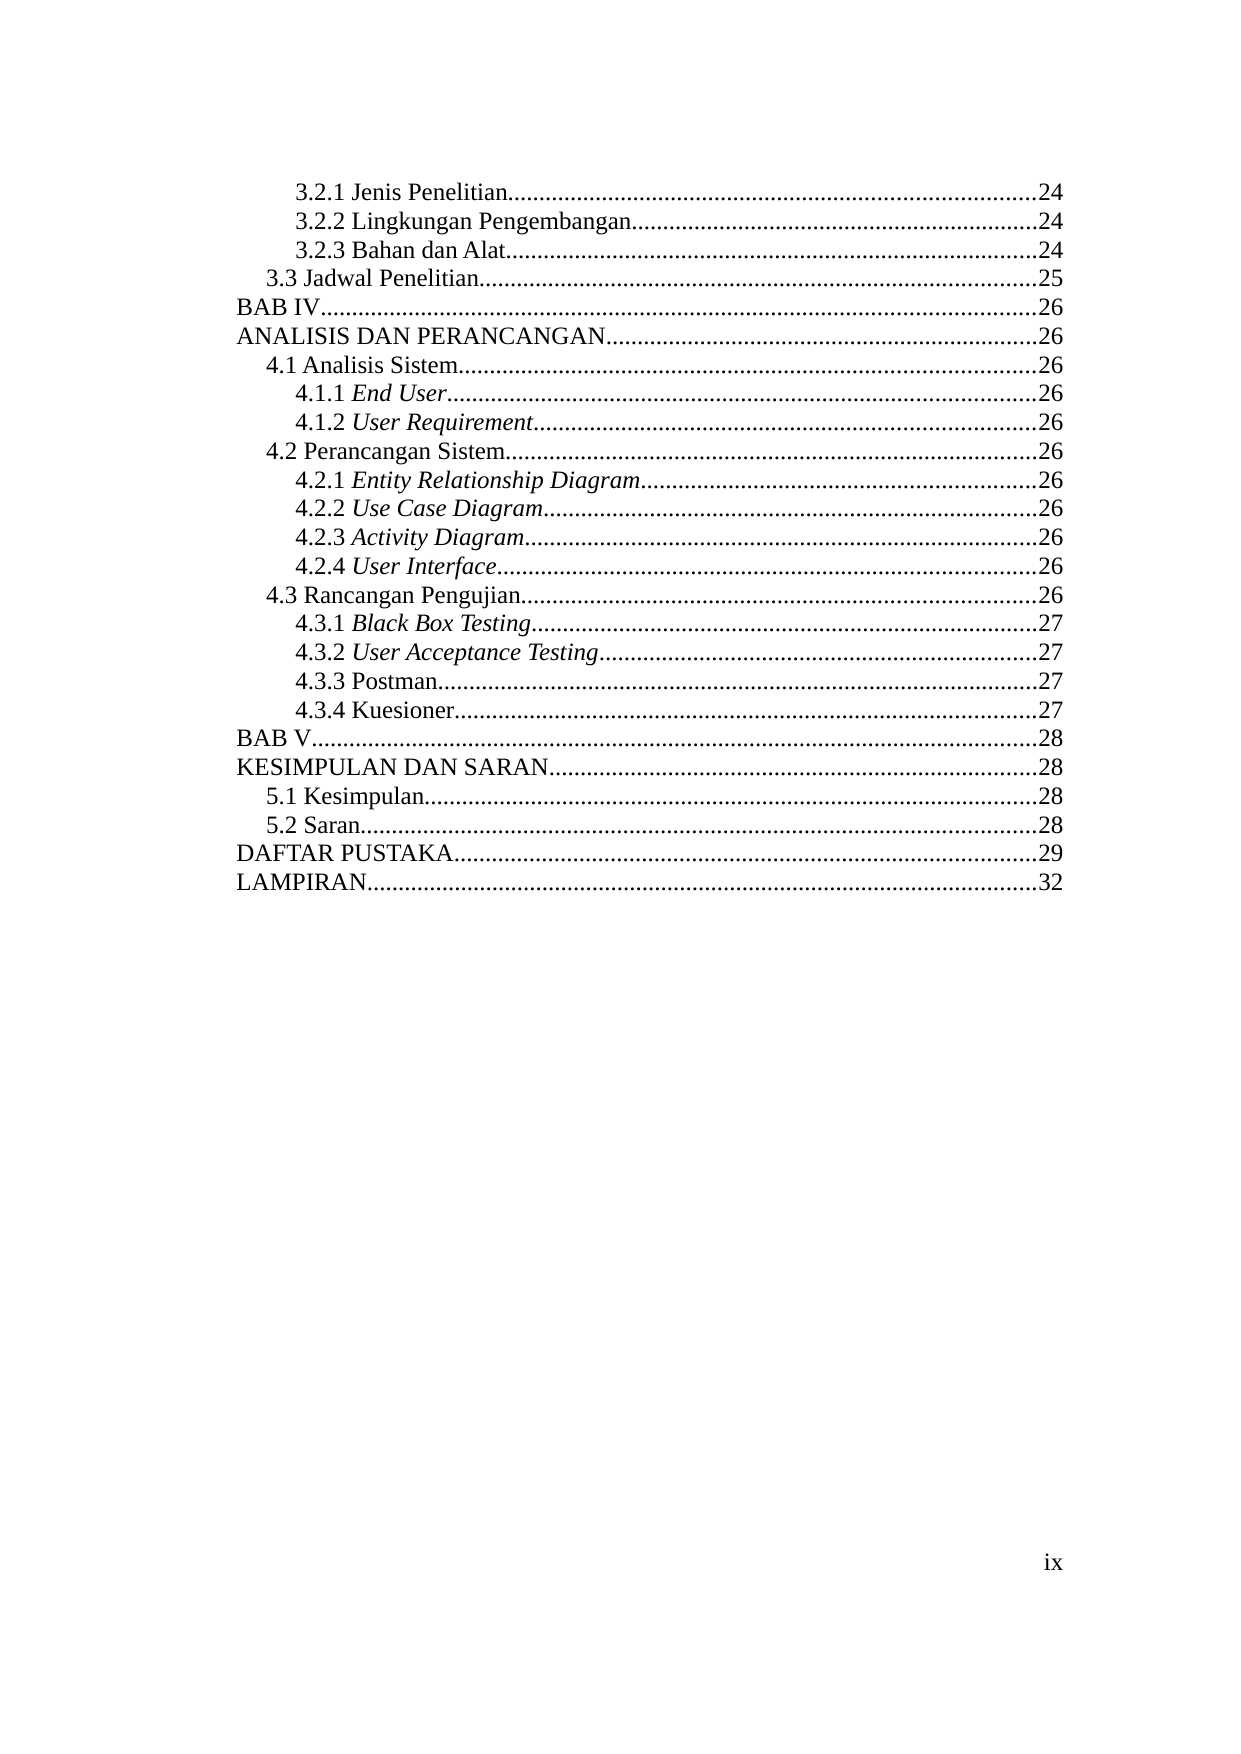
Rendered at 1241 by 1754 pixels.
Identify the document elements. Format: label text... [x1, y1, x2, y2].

text LAMPIRAN 32 [236, 867, 1063, 896]
text 5.1 Kesimpulan 28 [266, 781, 1063, 810]
text 4.2 Perancangan Sistem 26 [266, 436, 1063, 465]
text BAB V 28 [236, 723, 1063, 752]
text 3.2.1 Jenis Penelitian 24 [295, 177, 1063, 206]
text 5.2 Saran 28 [266, 810, 1063, 838]
text 4.3.2 User Acceptance Testing 27 [295, 637, 1063, 666]
text 4.2.3 Activity Diagram 26 [295, 522, 1063, 551]
text 4.2.4 User Interface 26 [295, 551, 1063, 580]
text 4.3 Rancangan Pengujian 26 [266, 580, 1063, 608]
text 4.1.2 User Requirement 26 [295, 407, 1063, 436]
text 3.3 Jadwal Penelitian 25 [266, 263, 1063, 292]
text 4.2.2 Use Case Diagram 26 [295, 493, 1063, 522]
text 4.1 Analisis Sistem 26 [266, 350, 1063, 378]
text KESIMPULAN DAN SARAN 28 [236, 752, 1063, 781]
text BAB IV 26 [236, 292, 1063, 321]
text 4.3.4 Kuesioner 27 [295, 695, 1063, 723]
text 3.2.3 Bahan dan Alat 24 [295, 235, 1063, 263]
text 3.2.2 Lingkungan Pengembangan 24 [295, 206, 1063, 235]
text 4.3.1 Black Box Testing 27 [295, 608, 1063, 637]
text ANALISIS DAN PERANCANGAN 26 [236, 321, 1063, 350]
text 4.1.1 End User 26 [295, 378, 1063, 407]
text 4.2.1 Entity Relationship Diagram 26 [295, 465, 1063, 493]
text DAFTAR PUSTAKA 29 [236, 838, 1063, 867]
text 4.3.3 Postman 27 [295, 666, 1063, 695]
